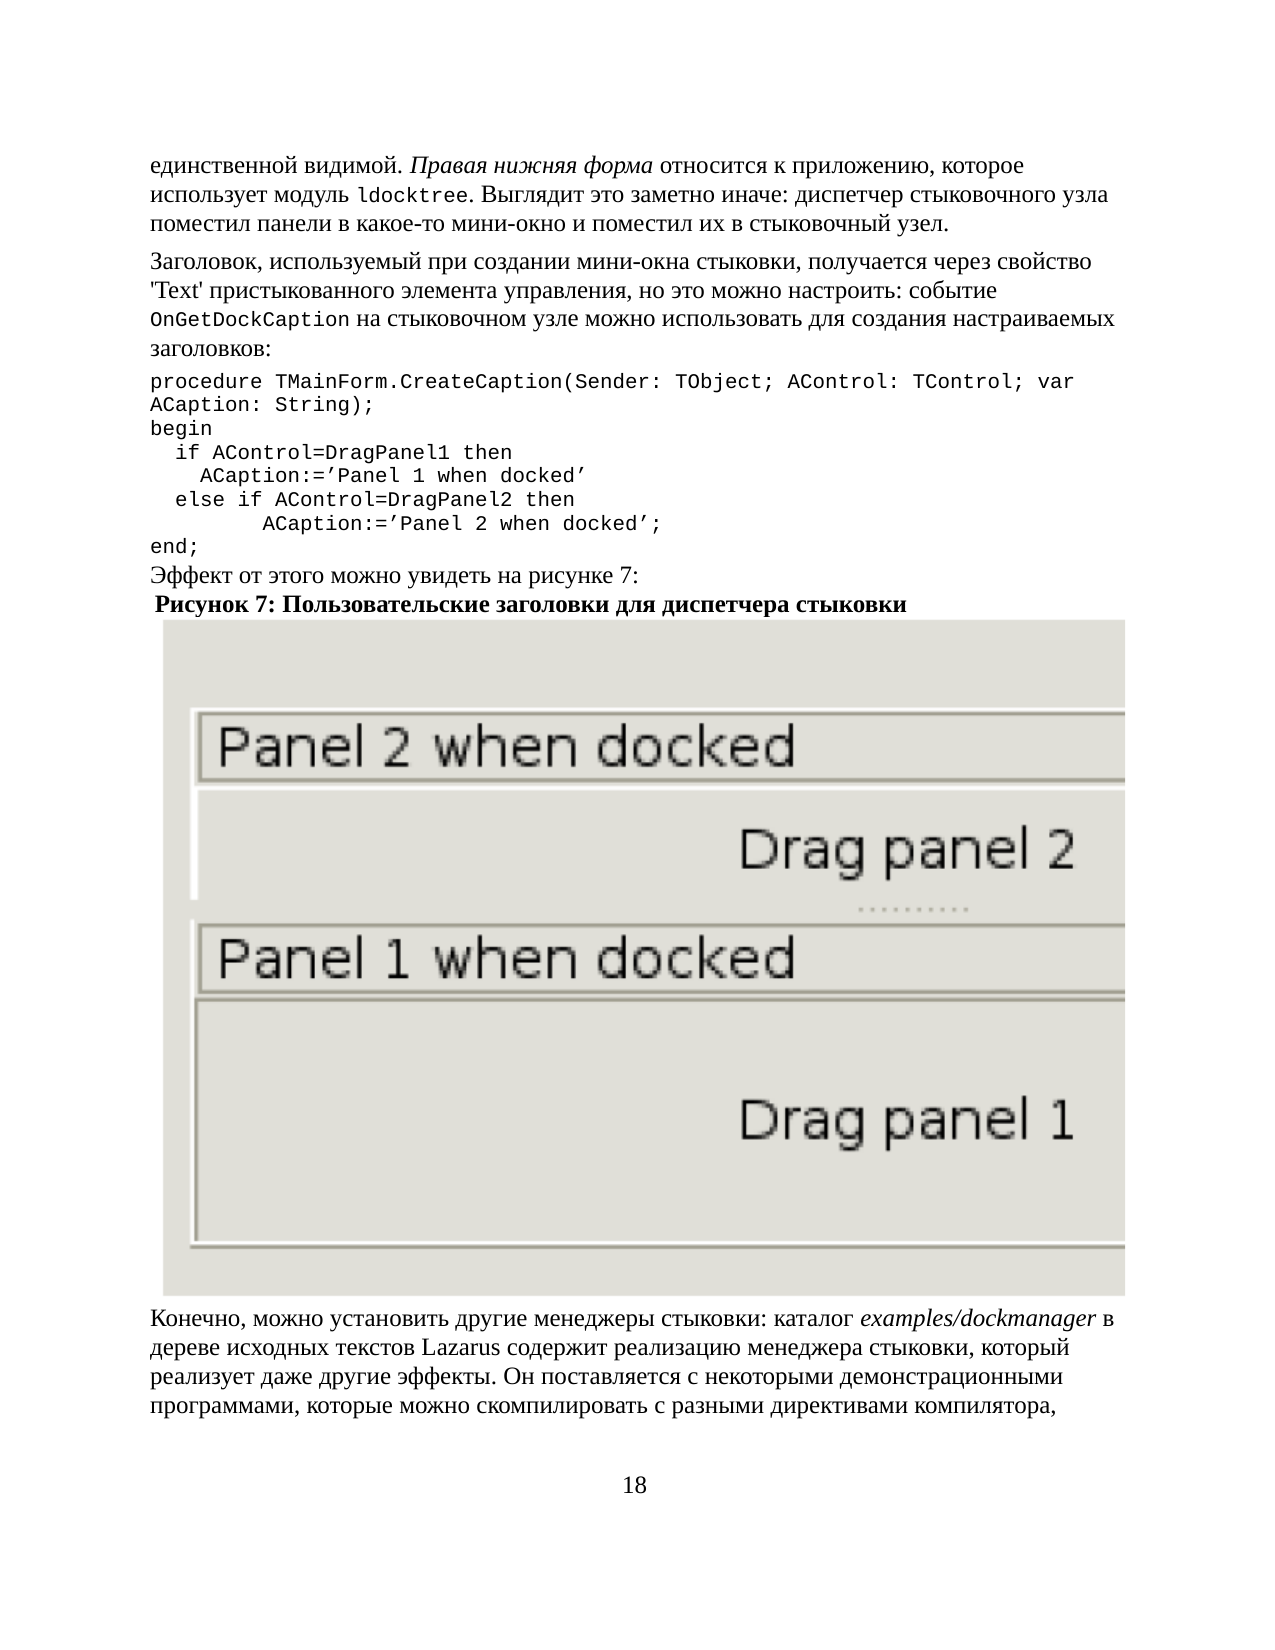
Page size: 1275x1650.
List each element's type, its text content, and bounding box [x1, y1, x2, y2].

text else if AControl=DragPanel2 then [150, 489, 1125, 513]
table_cell [150, 618, 154, 1303]
text procedure TMainForm.CreateCaption(Sender: TObject; AControl: TControl; var ACaption: String); [150, 371, 1125, 418]
text end; [150, 536, 1125, 560]
text единственной видимой. Правая нижняя форма относится к приложению, которое использует модуль ldocktree. Выглядит это заметно иначе: диспетчер стыковочного узла поместил панели в какое-то мини-окно и поместил их в стыковочный узел. [150, 150, 1125, 237]
text begin [150, 418, 1125, 442]
picture [154, 617, 1125, 1304]
text Конечно, можно установить другие менеджеры стыковки: каталог examples/dockmanager в дереве исходных текстов Lazarus содержит реализацию менеджера стыковки, который реализует даже другие эффекты. Он поставляется с некоторыми демонстрационными программами, которые можно скомпилировать с разными директивами компилятора, [150, 1303, 1125, 1418]
table_header Рисунок 7: Пользовательские заголовки для диспетчера стыковки [150, 589, 1125, 617]
text Заголовок, используемый при создании мини-окна стыковки, получается через свойство 'Text' пристыкованного элемента управления, но это можно настроить: событие OnGetDockCaption на стыковочном узле можно использовать для создания настраиваемых заголовков: [150, 246, 1125, 362]
text ACaption:=’Panel 2 when docked’; [150, 513, 1125, 536]
text ACaption:=’Panel 1 when docked’ [150, 465, 1125, 489]
text if AControl=DragPanel1 then [150, 442, 1125, 465]
text Эффект от этого можно увидеть на рисунке 7: [150, 560, 1125, 589]
